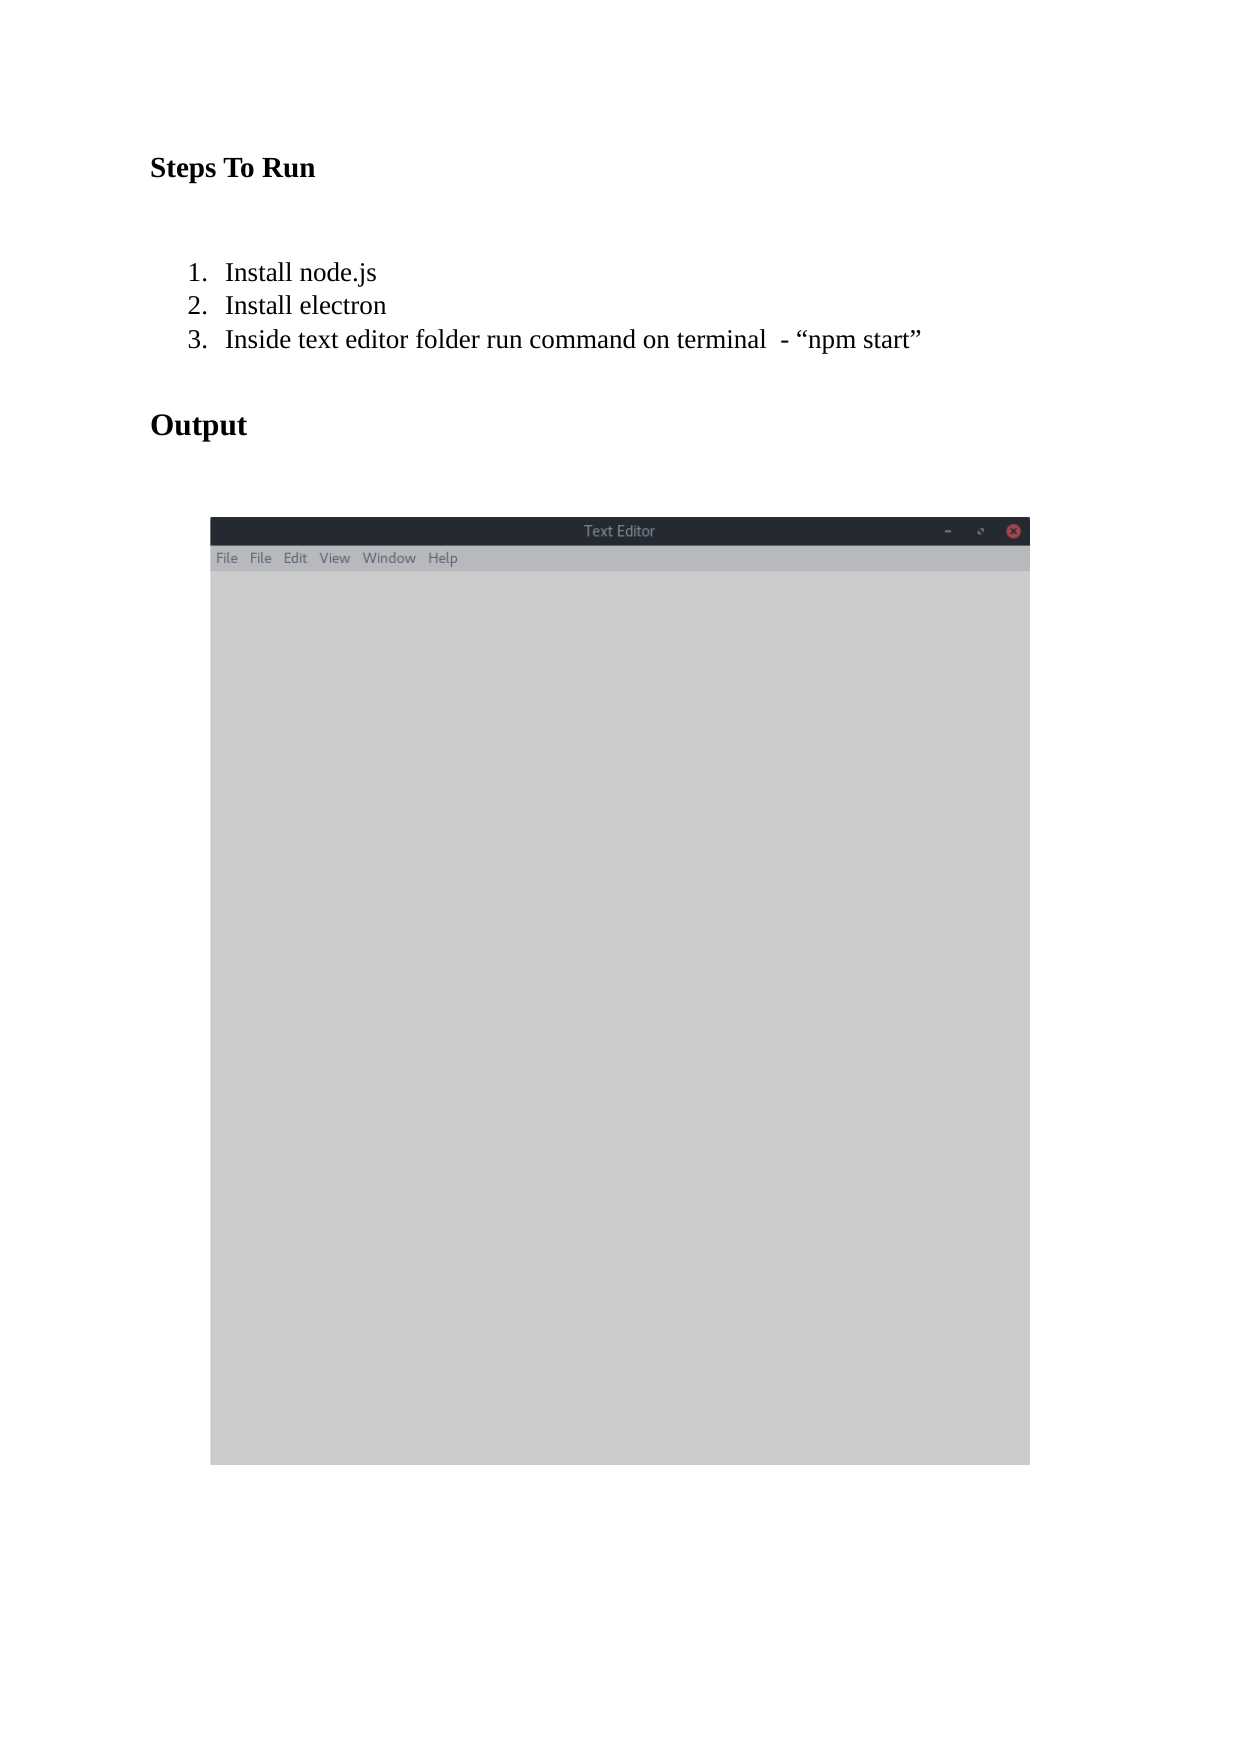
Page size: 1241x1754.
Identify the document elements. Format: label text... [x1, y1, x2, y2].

text Steps To Run [150, 150, 1090, 183]
list Inside text editor folder run command on terminal - “npm start” [187, 323, 1090, 354]
list Install electron [187, 289, 1090, 320]
picture [210, 517, 1030, 1465]
text Output [150, 406, 1090, 442]
list Install node.js [187, 256, 1090, 287]
